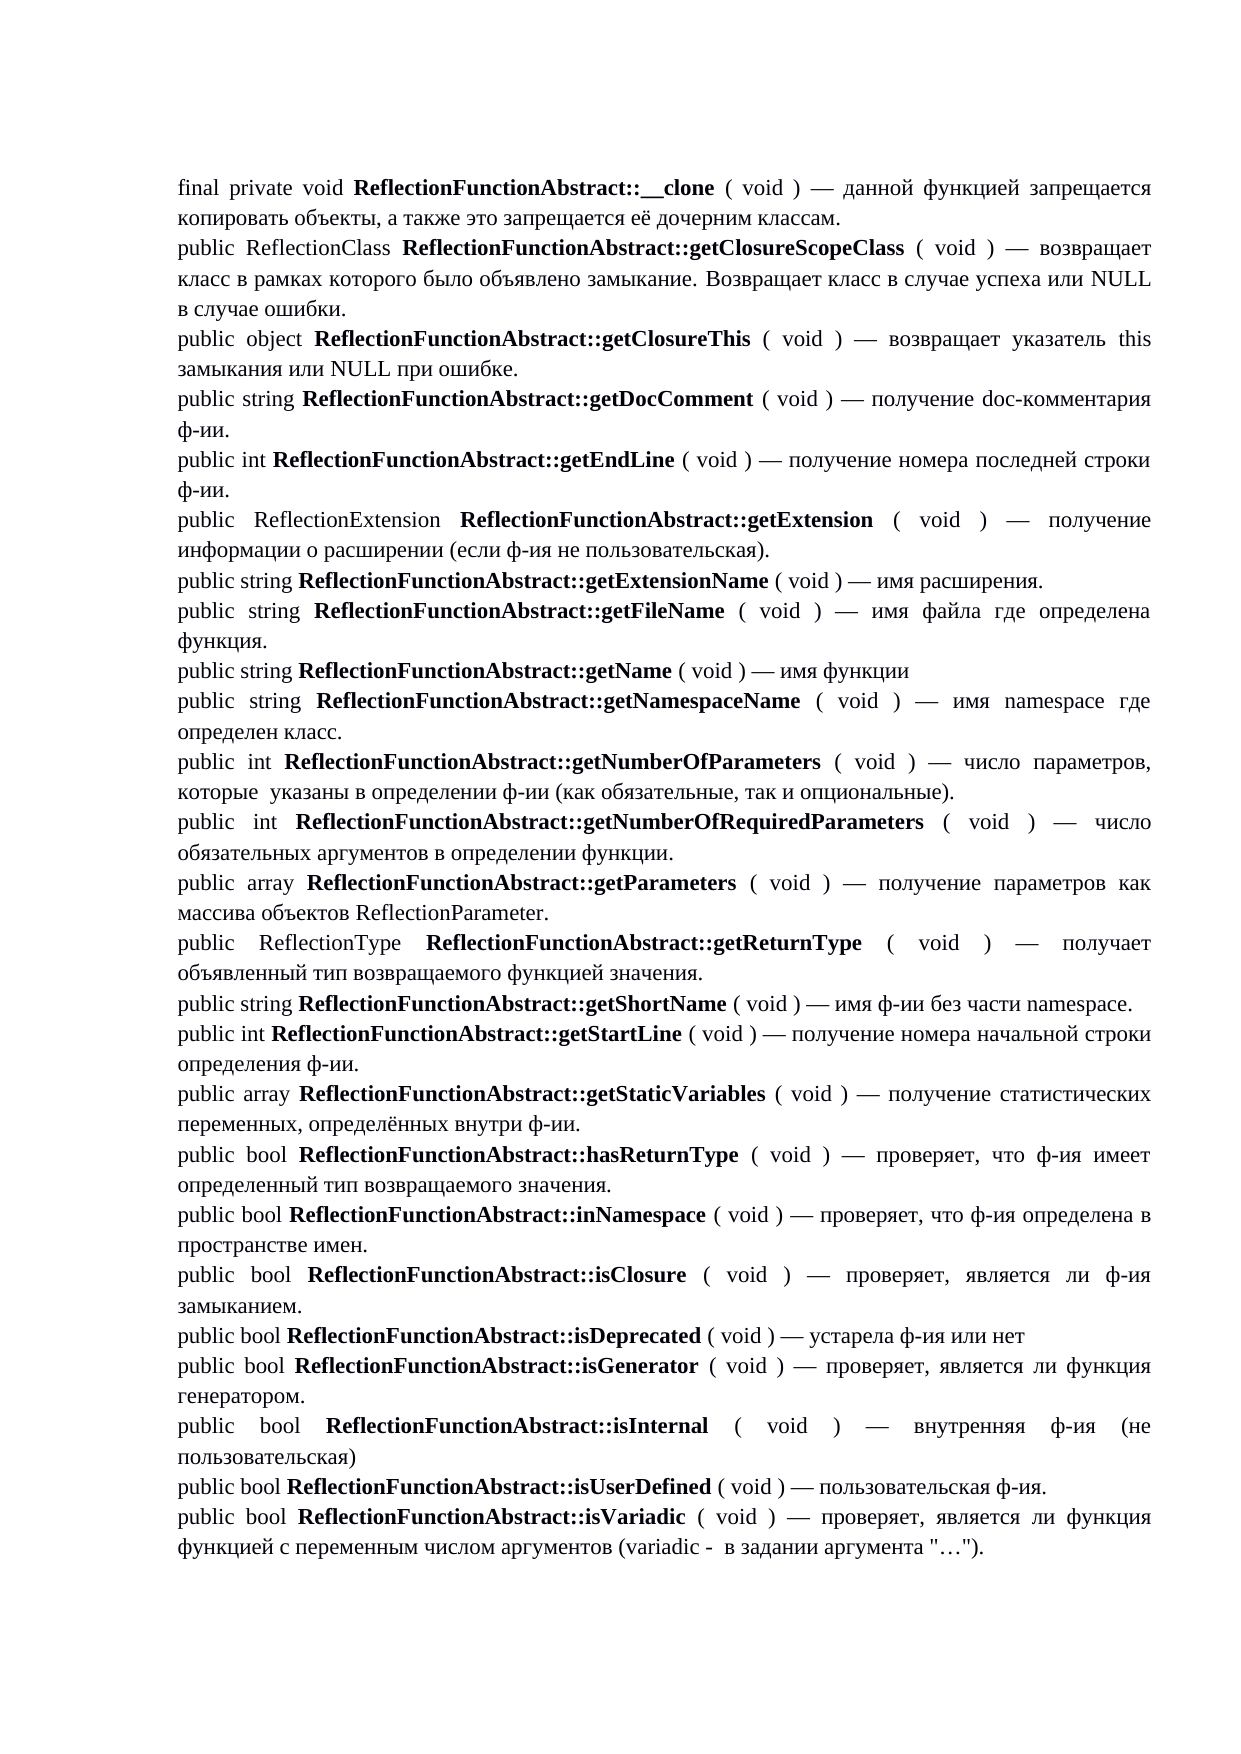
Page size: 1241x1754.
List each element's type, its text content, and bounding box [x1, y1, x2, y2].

text public int ReflectionFunctionAbstract::getNumberOfRequiredParameters ( void ) — число обязательных аргументов в определении функции. [177, 808, 1152, 865]
text public bool ReflectionFunctionAbstract::isUserDefined ( void ) — пользовательская ф-ия. [177, 1473, 1152, 1499]
text public bool ReflectionFunctionAbstract::isDeprecated ( void ) — устарела ф-ия или нет [177, 1322, 1152, 1348]
text public object ReflectionFunctionAbstract::getClosureThis ( void ) — возвращает указатель this замыкания или NULL при ошибке. [177, 325, 1152, 382]
text public bool ReflectionFunctionAbstract::inNamespace ( void ) — проверяет, что ф-ия определена в пространстве имен. [177, 1201, 1152, 1258]
text public string ReflectionFunctionAbstract::getExtensionName ( void ) — имя расширения. [177, 567, 1152, 593]
text public bool ReflectionFunctionAbstract::hasReturnType ( void ) — проверяет, что ф-ия имеет определенный тип возвращаемого значения. [177, 1141, 1152, 1197]
text public bool ReflectionFunctionAbstract::isInternal ( void ) — внутренняя ф-ия (не пользовательская) [177, 1412, 1152, 1469]
text public int ReflectionFunctionAbstract::getEndLine ( void ) — получение номера последней строки ф-ии. [177, 446, 1152, 502]
text public ReflectionClass ReflectionFunctionAbstract::getClosureScopeClass ( void ) — возвращает класс в рамках которого было объявлено замыкание. Возвращает класс в случае успеха или NULL в случае ошибки. [177, 234, 1152, 321]
text public array ReflectionFunctionAbstract::getStaticVariables ( void ) — получение статистических переменных, определённых внутри ф-ии. [177, 1080, 1152, 1137]
text final private void ReflectionFunctionAbstract::__clone ( void ) — данной функцией запрещается копировать объекты, а также это запрещается её дочерним классам. [177, 174, 1152, 231]
text public int ReflectionFunctionAbstract::getStartLine ( void ) — получение номера начальной строки определения ф-ии. [177, 1020, 1152, 1076]
text public ReflectionExtension ReflectionFunctionAbstract::getExtension ( void ) — получение информации о расширении (если ф-ия не пользовательская). [177, 506, 1152, 563]
text public string ReflectionFunctionAbstract::getDocComment ( void ) — получение doc-комментария ф-ии. [177, 385, 1152, 442]
text public int ReflectionFunctionAbstract::getNumberOfParameters ( void ) — число параметров, которые указаны в определении ф-ии (как обязательные, так и опциональные). [177, 748, 1152, 804]
text public string ReflectionFunctionAbstract::getName ( void ) — имя функции [177, 657, 1152, 684]
text public string ReflectionFunctionAbstract::getFileName ( void ) — имя файла где определена функция. [177, 597, 1152, 653]
text public string ReflectionFunctionAbstract::getShortName ( void ) — имя ф-ии без части namespace. [177, 989, 1152, 1016]
text public bool ReflectionFunctionAbstract::isVariadic ( void ) — проверяет, является ли функция функцией с переменным числом аргументов (variadic - в задании аргумента "…"). [177, 1503, 1152, 1560]
text public string ReflectionFunctionAbstract::getNamespaceName ( void ) — имя namespace где определен класс. [177, 687, 1152, 744]
text public ReflectionType ReflectionFunctionAbstract::getReturnType ( void ) — получает объявленный тип возвращаемого функцией значения. [177, 929, 1152, 986]
text public array ReflectionFunctionAbstract::getParameters ( void ) — получение параметров как массива объектов ReflectionParameter. [177, 869, 1152, 925]
text public bool ReflectionFunctionAbstract::isGenerator ( void ) — проверяет, является ли функция генератором. [177, 1352, 1152, 1409]
text public bool ReflectionFunctionAbstract::isClosure ( void ) — проверяет, является ли ф-ия замыканием. [177, 1261, 1152, 1318]
